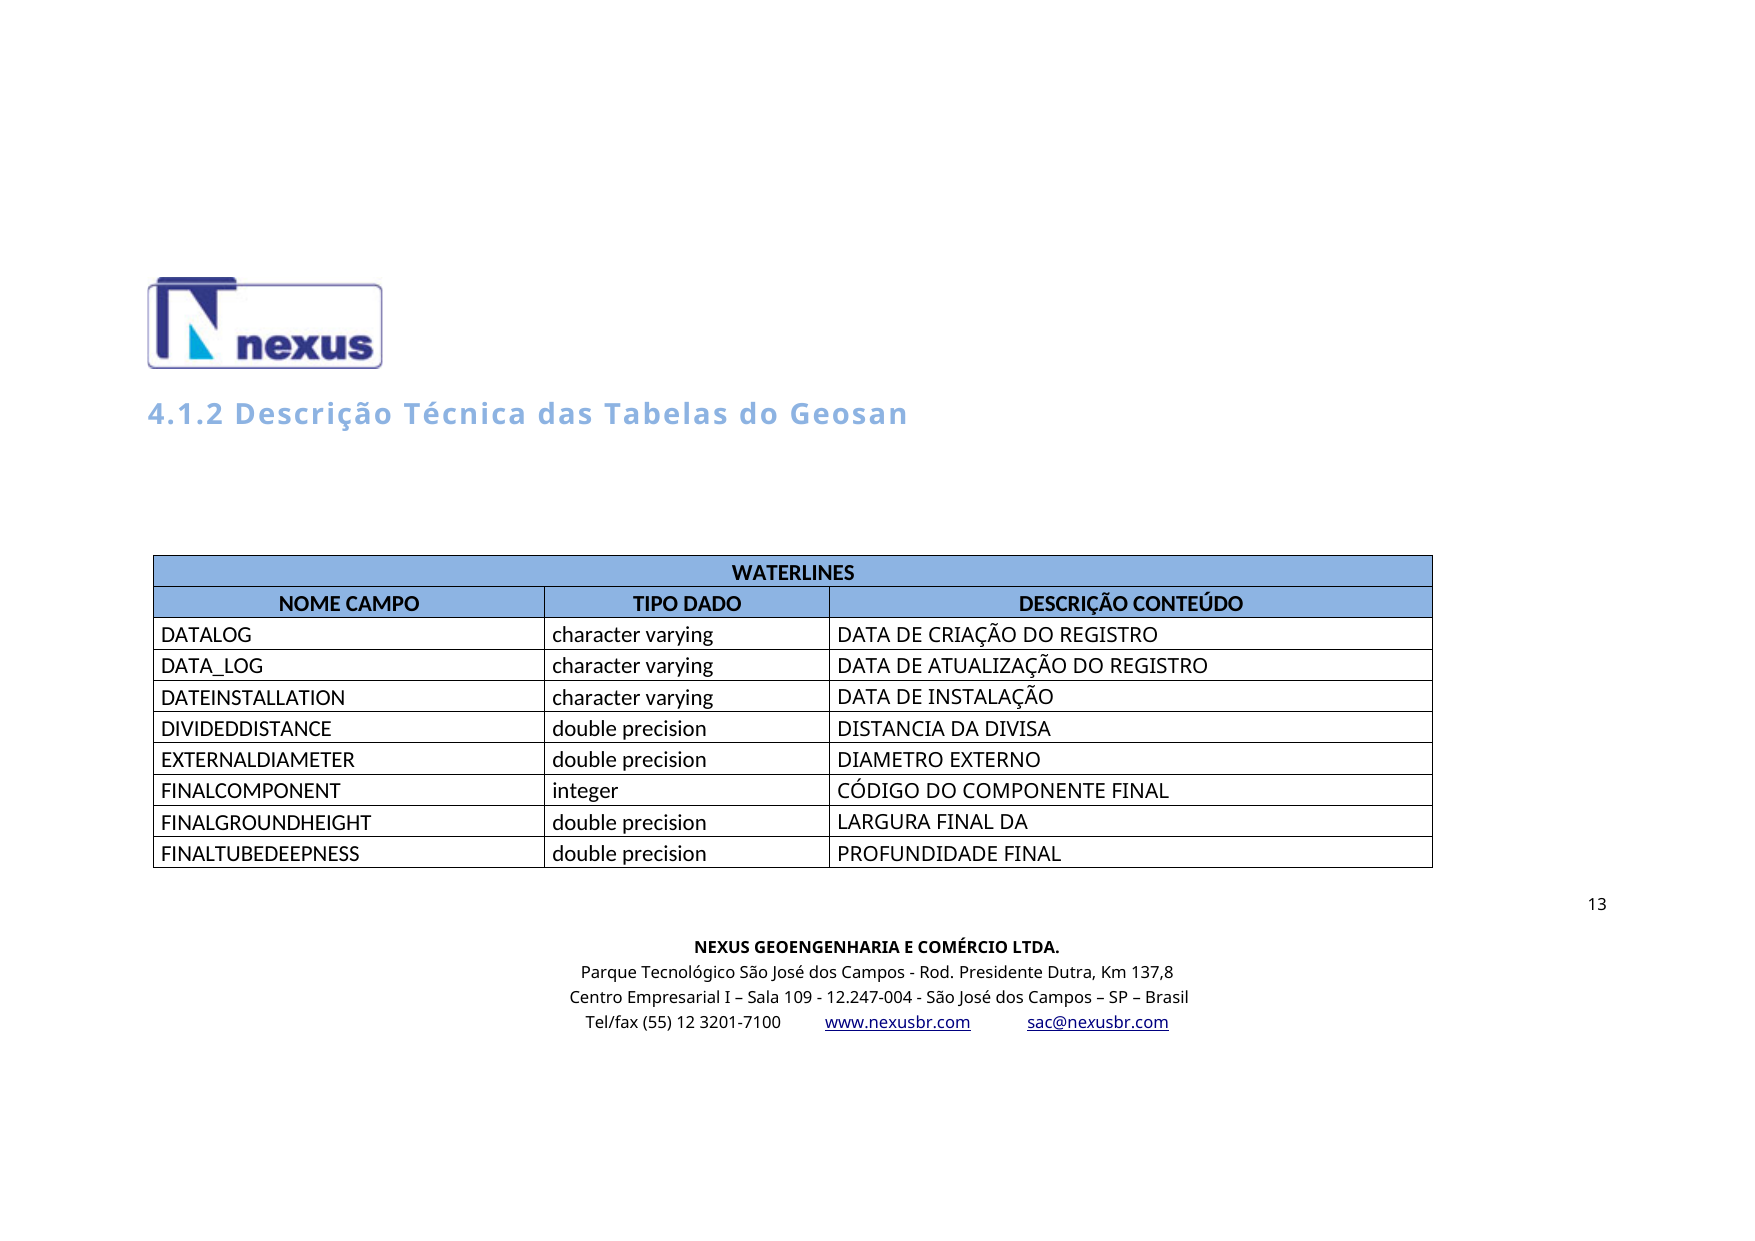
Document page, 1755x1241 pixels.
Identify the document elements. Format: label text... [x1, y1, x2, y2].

table_cell PROFUNDIDADE FINAL [830, 837, 1432, 867]
table_cell EXTERNALDIAMETER [154, 743, 544, 773]
table_cell DATA DE INSTALAÇÃO [830, 681, 1432, 711]
table_cell integer [545, 775, 829, 805]
table_cell DIAMETRO EXTERNO [830, 743, 1432, 773]
table_cell character varying [545, 650, 829, 680]
table_cell [148, 742, 153, 773]
table_cell [148, 711, 153, 742]
table_header WATERLINES [154, 556, 1432, 586]
table_cell FINALTUBEDEEPNESS [154, 837, 544, 867]
table_header [148, 555, 153, 586]
table_cell DISTANCIA DA DIVISA [830, 712, 1432, 742]
table_cell CÓDIGO DO COMPONENTE FINAL [830, 775, 1432, 805]
table_cell TIPO DADO [545, 587, 829, 617]
table_cell [148, 774, 153, 805]
table_cell [148, 586, 153, 617]
table_cell DATALOG [154, 618, 544, 648]
table_cell double precision [545, 837, 829, 867]
table_cell double precision [545, 743, 829, 773]
table_cell [148, 680, 153, 711]
table_cell DATA_LOG [154, 650, 544, 680]
table_cell double precision [545, 806, 829, 836]
table_cell [148, 836, 153, 867]
table_cell DESCRIÇÃO CONTEÚDO [830, 587, 1432, 617]
subtitle 4.1.2 Descrição Técnica das Tabelas do Geosan [148, 393, 1606, 433]
table_cell NOME CAMPO [154, 587, 544, 617]
table_cell DATA DE ATUALIZAÇÃO DO REGISTRO [830, 650, 1432, 680]
table_cell [148, 617, 153, 648]
table_cell character varying [545, 618, 829, 648]
table_cell DIVIDEDDISTANCE [154, 712, 544, 742]
table_cell FINALCOMPONENT [154, 775, 544, 805]
table_cell LARGURA FINAL DA [830, 806, 1432, 836]
table_cell [148, 649, 153, 680]
table_cell [148, 805, 153, 836]
table_cell DATEINSTALLATION [154, 681, 544, 711]
table_cell DATA DE CRIAÇÃO DO REGISTRO [830, 618, 1432, 648]
table_cell double precision [545, 712, 829, 742]
table_cell character varying [545, 681, 829, 711]
table_cell FINALGROUNDHEIGHT [154, 806, 544, 836]
